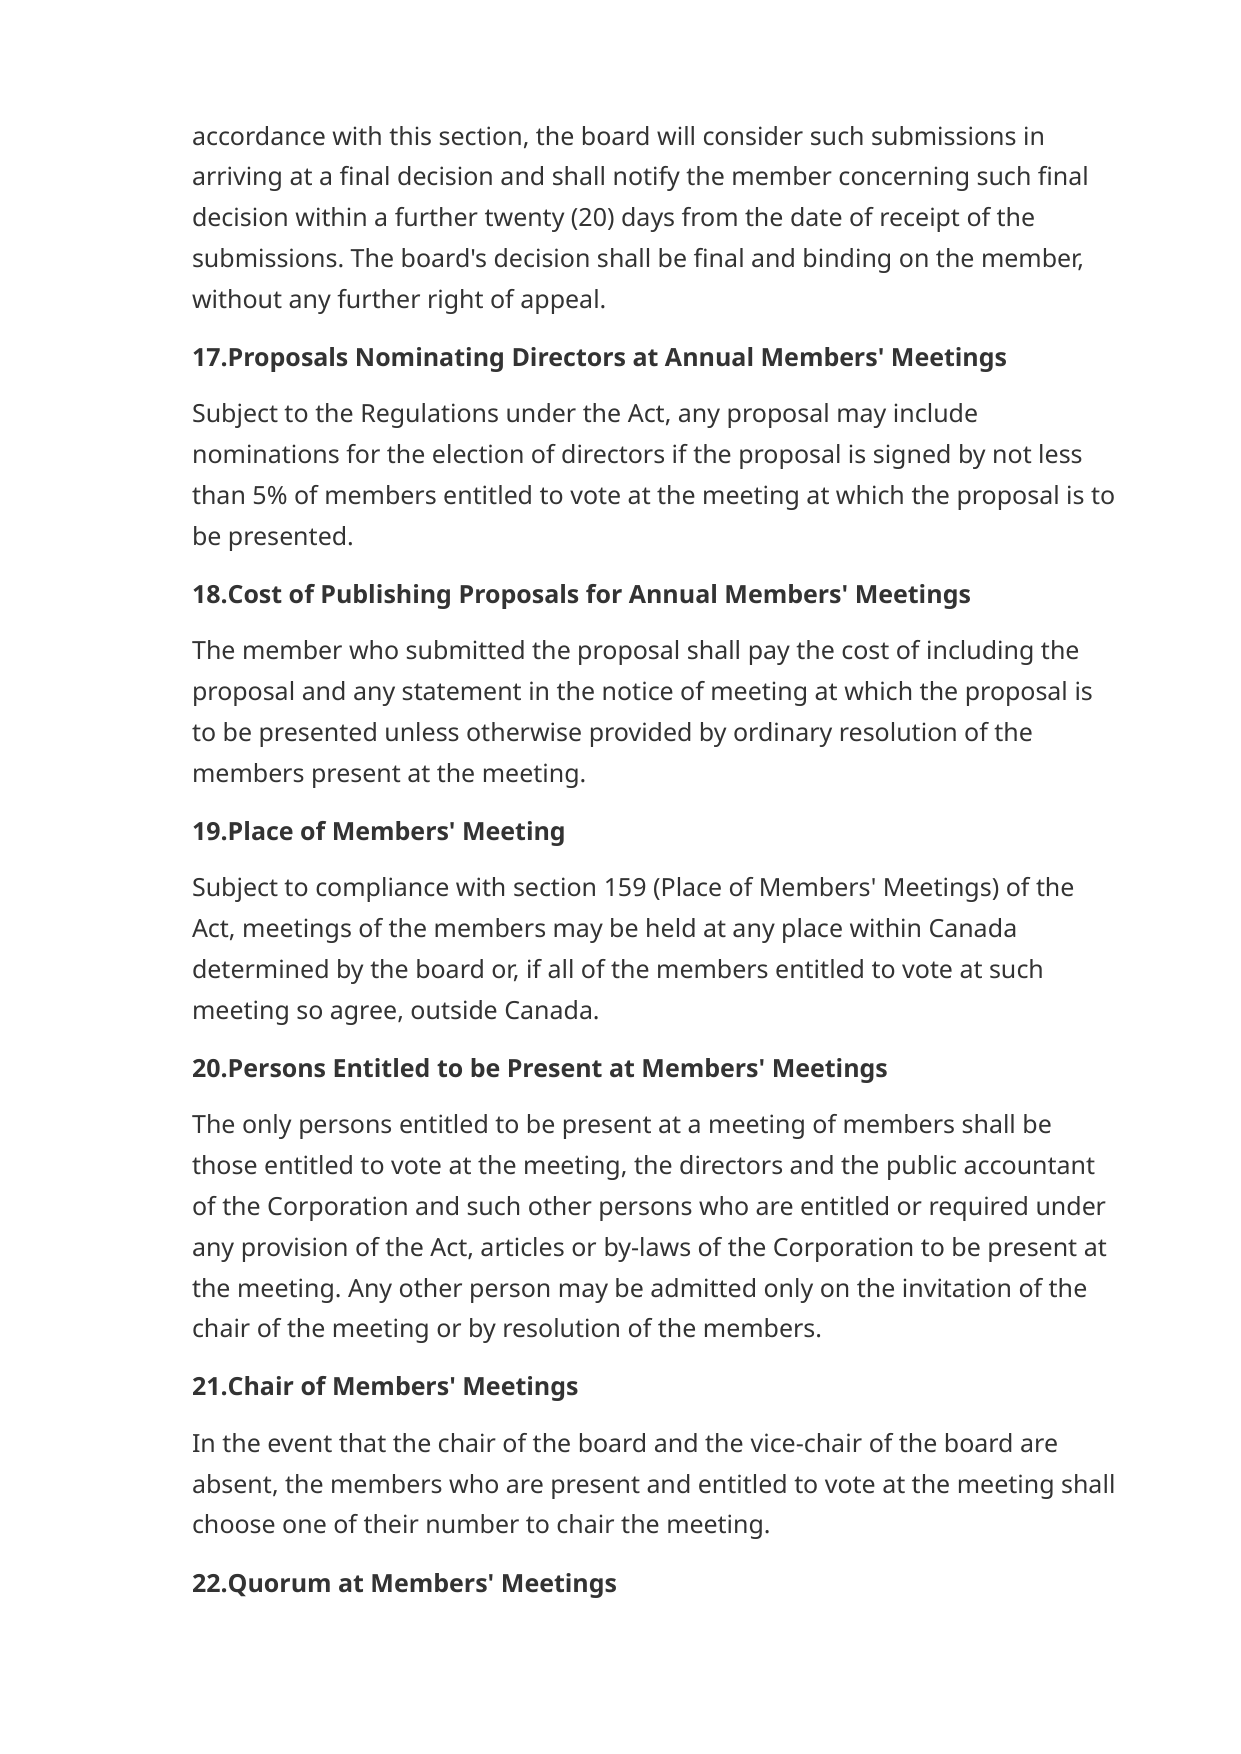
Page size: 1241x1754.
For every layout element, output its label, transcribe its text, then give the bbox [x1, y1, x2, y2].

list Cost of Publishing Proposals for Annual Members' Meetings [118, 576, 1122, 611]
list The member who submitted the proposal shall pay the cost of including the proposal and any statement in the notice of meeting at which the proposal is to be presented unless otherwise provided by ordinary resolution of the members present at the meeting. [118, 633, 1122, 789]
list Proposals Nominating Directors at Annual Members' Meetings [118, 339, 1122, 373]
list Quorum at Members' Meetings [118, 1565, 1122, 1599]
list The only persons entitled to be present at a meeting of members shall be those entitled to vote at the meeting, the directors and the public accountant of the Corporation and such other persons who are entitled or required under any provision of the Act, articles or by-laws of the Corporation to be present at the meeting. Any other person may be admitted only on the invitation of the chair of the meeting or by resolution of the members. [118, 1107, 1122, 1345]
list Persons Entitled to be Present at Members' Meetings [118, 1050, 1122, 1084]
list Chair of Members' Meetings [118, 1369, 1122, 1403]
list In the event that the chair of the board and the vice-chair of the board are absent, the members who are present and entitled to vote at the meeting shall choose one of their number to chair the meeting. [118, 1426, 1122, 1541]
list accordance with this section, the board will consider such submissions in arriving at a final decision and shall notify the member concerning such final decision within a further twenty (20) days from the date of receipt of the submissions. The board's decision shall be final and binding on the member, without any further right of appeal. [118, 118, 1122, 316]
list Subject to the Regulations under the Act, any proposal may include nominations for the election of directors if the proposal is signed by not less than 5% of members entitled to vote at the meeting at which the proposal is to be presented. [118, 396, 1122, 552]
list Subject to compliance with section 159 (Place of Members' Meetings) of the Act, meetings of the members may be held at any place within Canada determined by the board or, if all of the members entitled to vote at such meeting so agree, outside Canada. [118, 870, 1122, 1026]
list Place of Members' Meeting [118, 813, 1122, 847]
